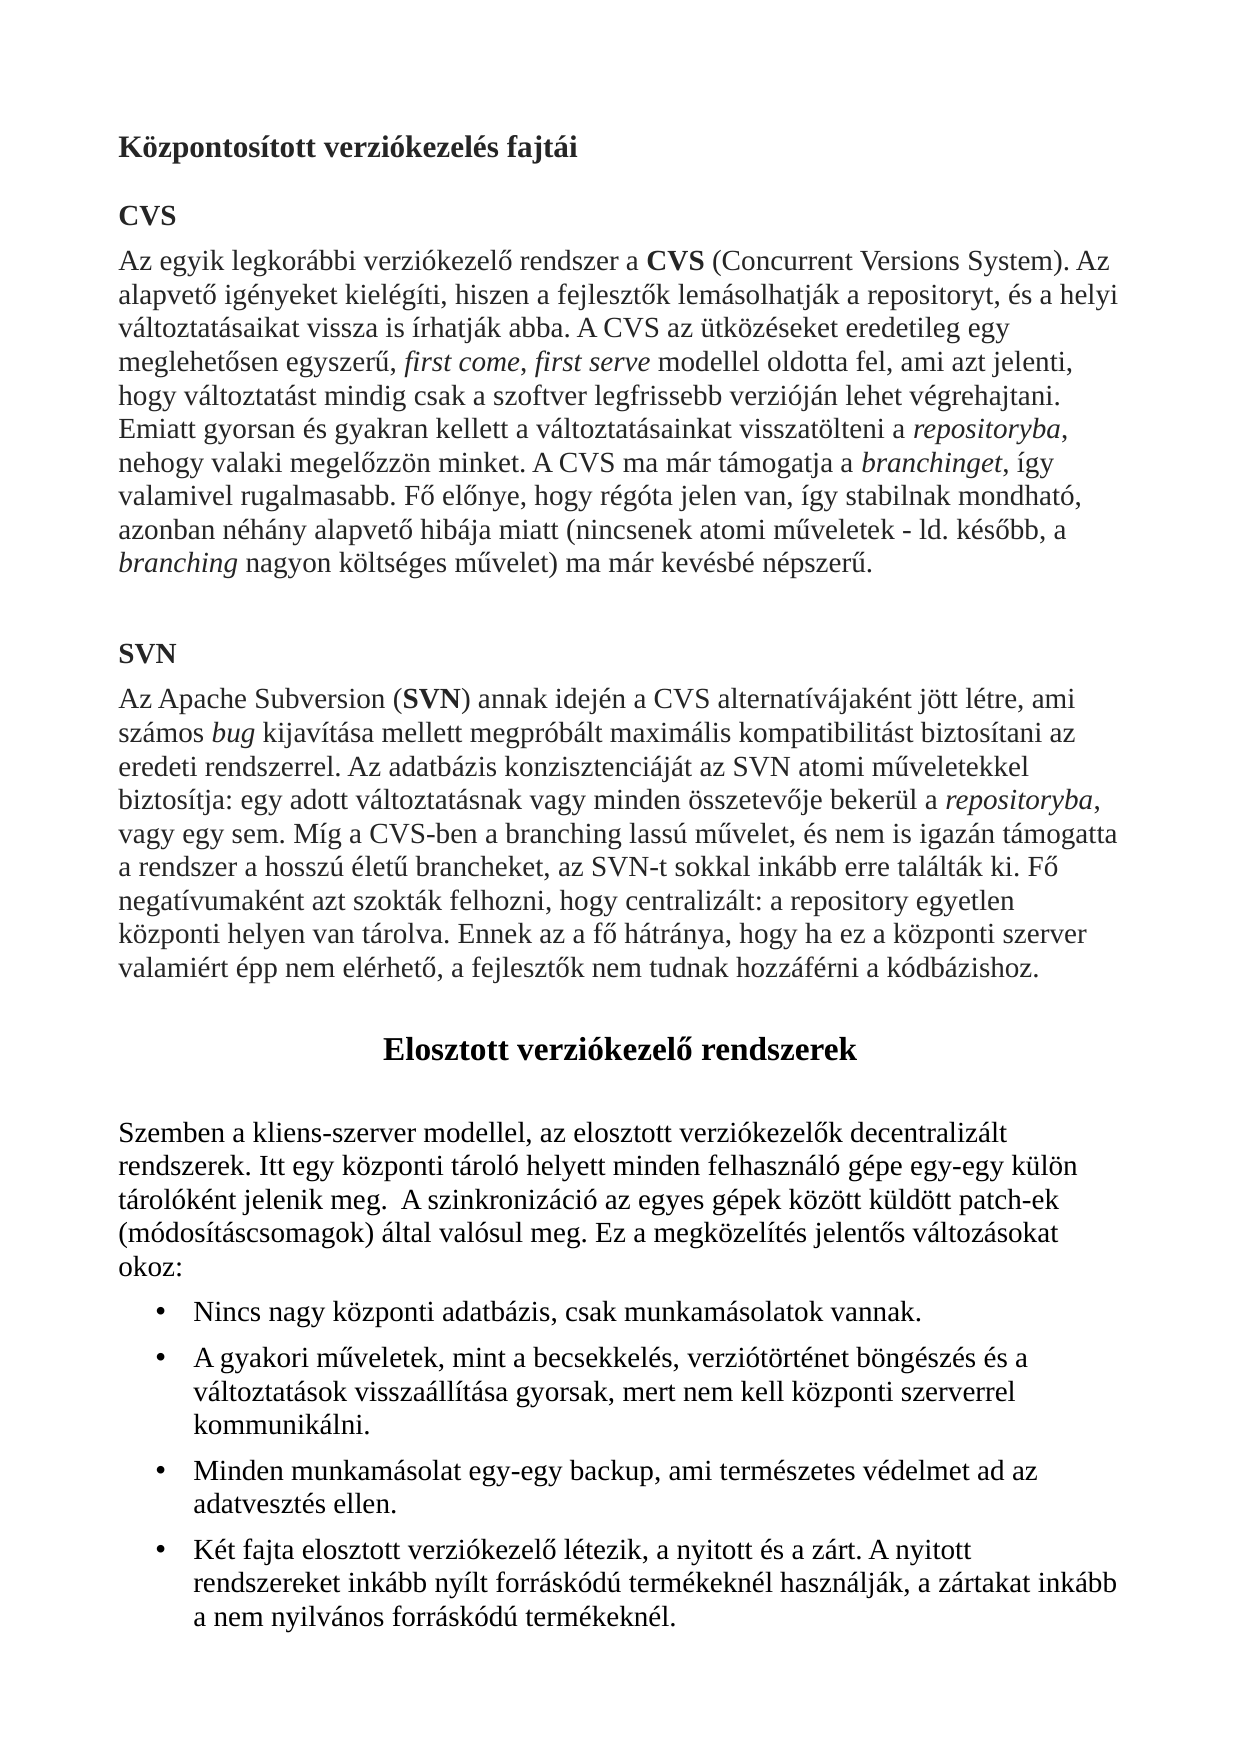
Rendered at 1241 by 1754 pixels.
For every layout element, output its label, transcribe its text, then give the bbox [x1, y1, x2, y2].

text Elosztott verziókezelő rendszerek [118, 1029, 1122, 1103]
list Két fajta elosztott verziókezelő létezik, a nyitott és a zárt. A nyitott rendszereket inkább nyílt forráskódú termékeknél használják, a zártakat inkább a nem nyilvános forráskódú termékeknél. [156, 1532, 1122, 1632]
text Az egyik legkorábbi verziókezelő rendszer a CVS (Concurrent Versions System). Az alapvető igényeket kielégíti, hiszen a fejlesztők lemásolhatják a repositoryt, és a helyi változtatásaikat vissza is írhatják abba. A CVS az ütközéseket eredetileg egy meglehetősen egyszerű, first come, first serve modellel oldotta fel, ami azt jelenti, hogy változtatást mindig csak a szoftver legfrissebb verzióján lehet végrehajtani. Emiatt gyorsan és gyakran kellett a változtatásainkat visszatölteni a repositoryba, nehogy valaki megelőzzön minket. A CVS ma már támogatja a branchinget, így valamivel rugalmasabb. Fő előnye, hogy régóta jelen van, így stabilnak mondható, azonban néhány alapvető hibája miatt (nincsenek atomi műveletek - ld. később, a branching nagyon költséges művelet) ma már kevésbé népszerű. [118, 243, 1122, 579]
text Szemben a kliens-szerver modellel, az elosztott verziókezelők decentralizált rendszerek. Itt egy központi tároló helyett minden felhasználó gépe egy-egy külön tárolóként jelenik meg. A szinkronizáció az egyes gépek között küldött patch-ek (módosításcsomagok) által valósul meg. Ez a megközelítés jelentős változásokat okoz: [118, 1115, 1122, 1283]
list Központosított verziókezelés fajtái CVS [118, 128, 1122, 232]
text SVN [118, 636, 1122, 670]
text Az Apache Subversion (SVN) annak idején a CVS alternatívájaként jött létre, ami számos bug kijavítása mellett megpróbált maximális kompatibilitást biztosítani az eredeti rendszerrel. Az adatbázis konzisztenciáját az SVN atomi műveletekkel biztosítja: egy adott változtatásnak vagy minden összetevője bekerül a repositoryba, vagy egy sem. Míg a CVS-ben a branching lassú művelet, és nem is igazán támogatta a rendszer a hosszú életű brancheket, az SVN-t sokkal inkább erre találták ki. Fő negatívumaként azt szokták felhozni, hogy centralizált: a repository egyetlen központi helyen van tárolva. Ennek az a fő hátránya, hogy ha ez a központi szerver valamiért épp nem elérhető, a fejlesztők nem tudnak hozzáférni a kódbázishoz. [118, 682, 1122, 1017]
list Minden munkamásolat egy-egy backup, ami természetes védelmet ad az adatvesztés ellen. [156, 1453, 1122, 1520]
list Nincs nagy központi adatbázis, csak munkamásolatok vannak. [156, 1294, 1122, 1328]
list A gyakori műveletek, mint a becsekkelés, verziótörténet böngészés és a változtatások visszaállítása gyorsak, mert nem kell központi szerverrel kommunikálni. [156, 1340, 1122, 1441]
